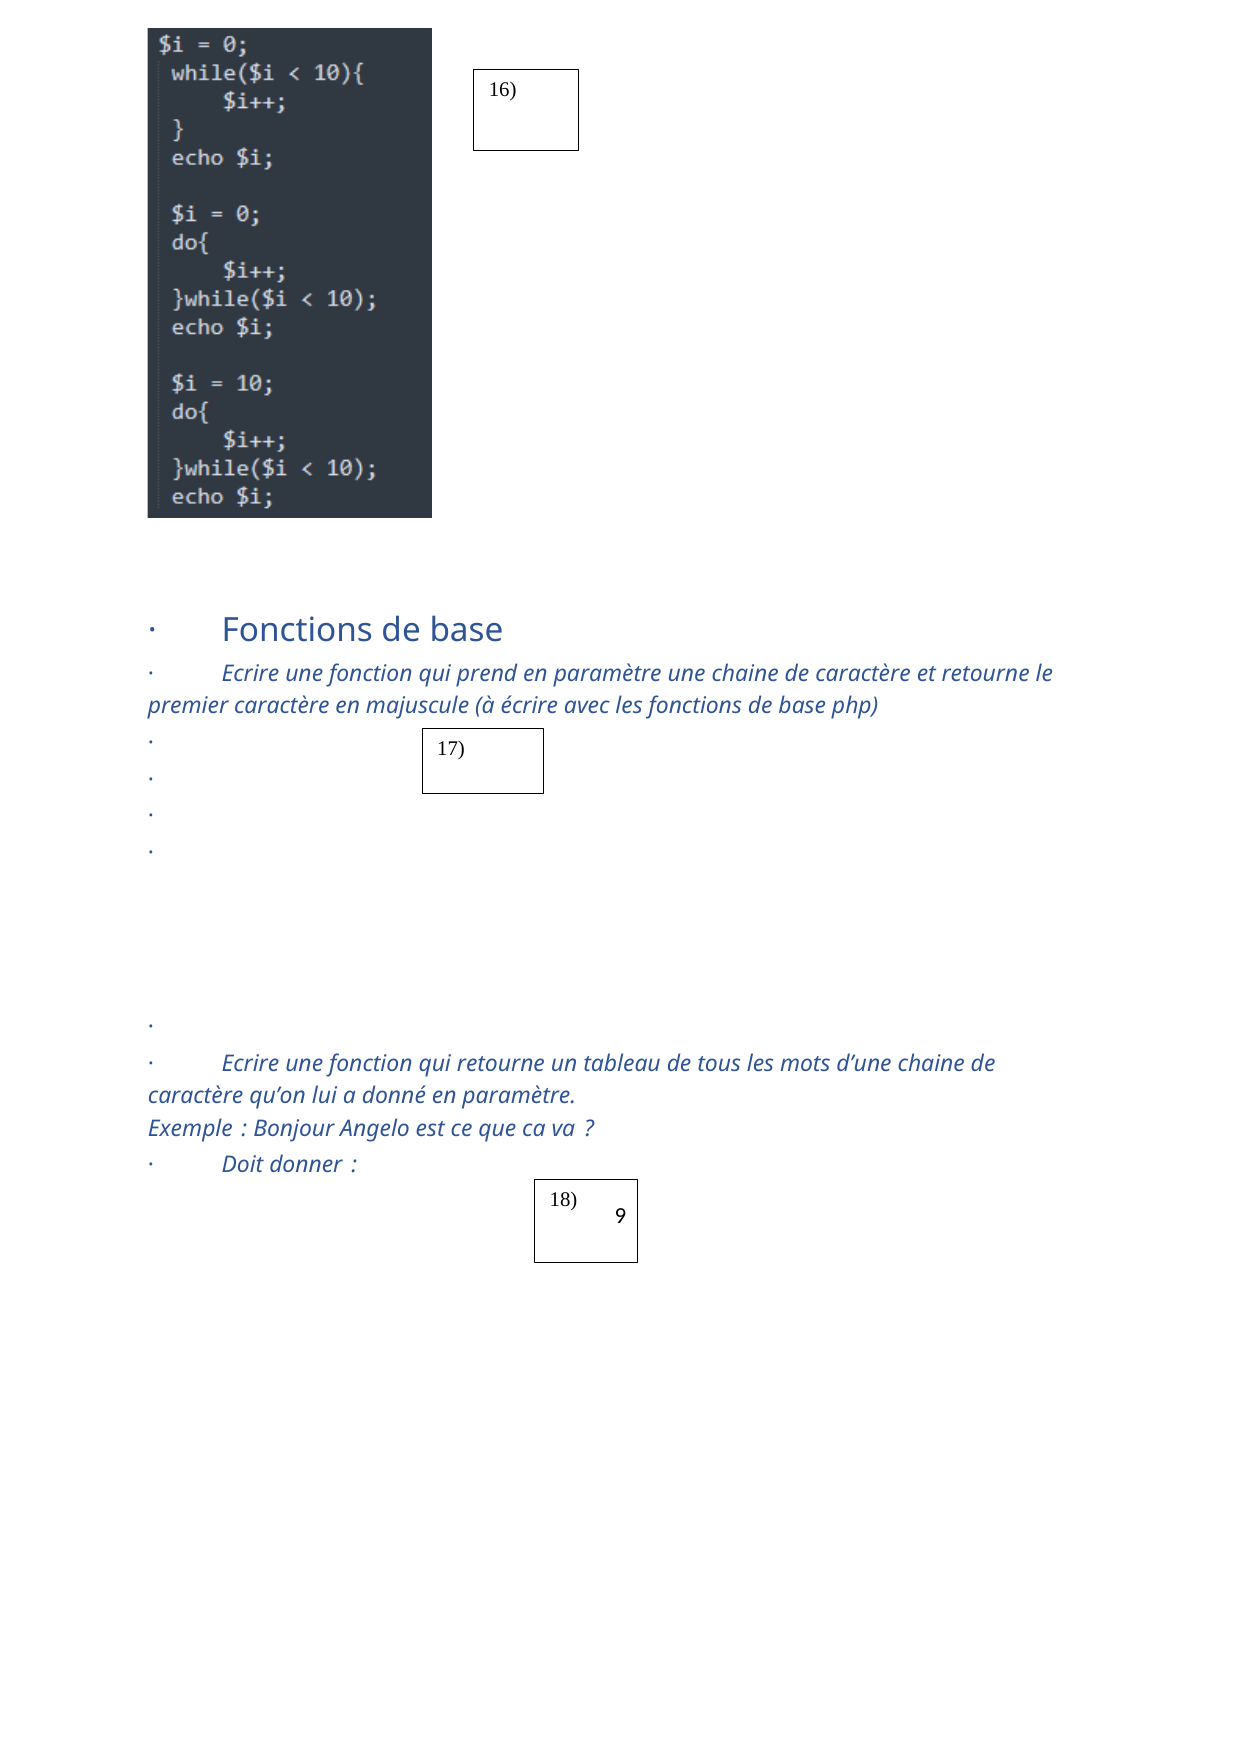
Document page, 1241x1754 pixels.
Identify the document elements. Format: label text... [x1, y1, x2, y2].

picture [147, 28, 432, 518]
list Doit donner : [148, 1148, 1093, 1179]
list Ecrire une fonction qui retourne un tableau de tous les mots d’une chaine de caractère qu’on lui a donné en paramètre. Exemple : Bonjour Angelo est ce que ca va ? [148, 1047, 1093, 1143]
list Ecrire une fonction qui prend en paramètre une chaine de caractère et retourne le premier caractère en majuscule (à écrire avec les fonctions de base php) [148, 657, 1093, 721]
list Fonctions de base [148, 606, 1093, 651]
